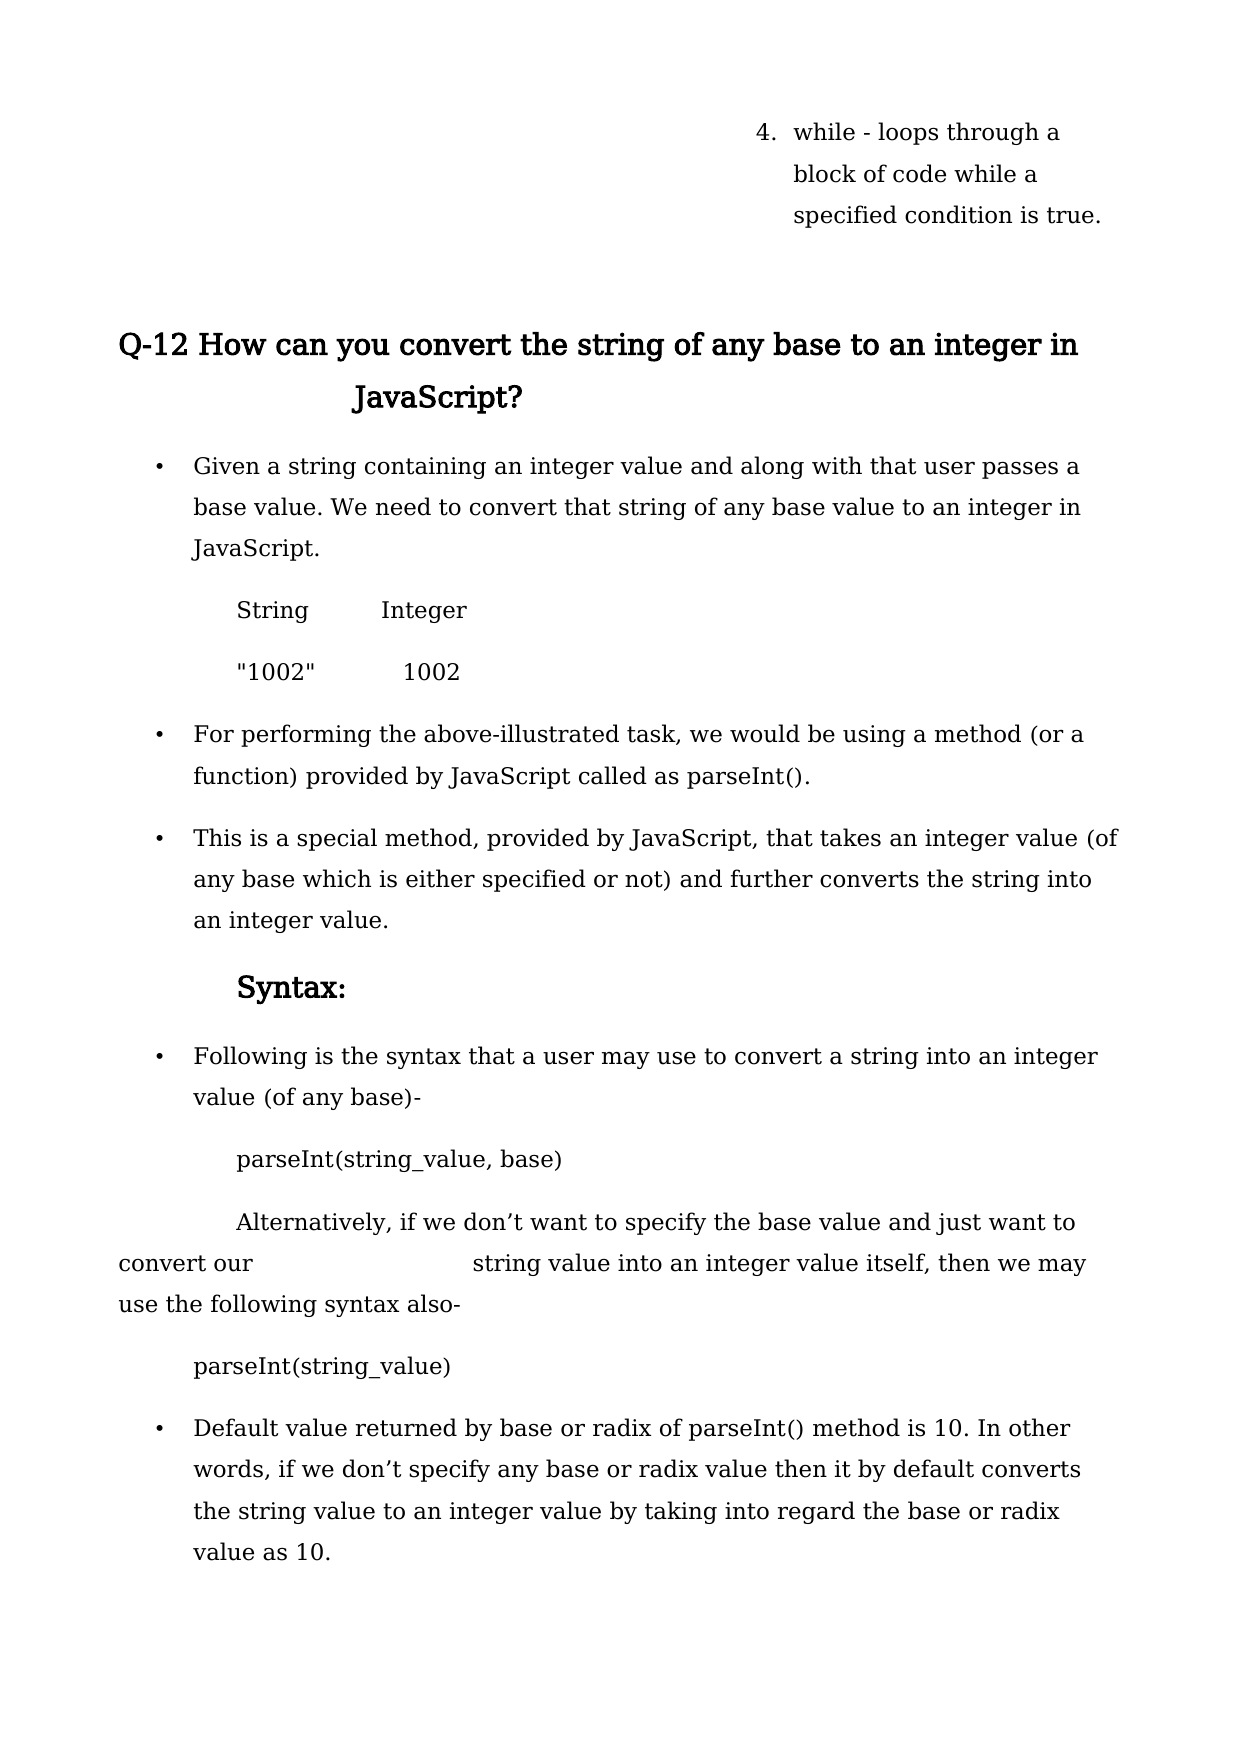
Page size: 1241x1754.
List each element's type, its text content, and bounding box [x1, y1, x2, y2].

text parseInt(string_value) [193, 1352, 1122, 1379]
text String Integer [118, 596, 1122, 623]
list This is a special method, provided by JavaScript, that takes an integer value (of any base which is either specified or not) and further converts the string into an integer value. [156, 824, 1122, 934]
list Following is the syntax that a user may use to convert a string into an integer value (of any base)- [156, 1042, 1122, 1111]
text Q-12 How can you convert the string of any base to an integer in JavaScript? [118, 326, 1122, 413]
list Given a string containing an integer value and along with that user passes a base value. We need to convert that string of any base value to an integer in JavaScript. [156, 451, 1122, 561]
list Default value returned by base or radix of parseInt() method is 10. In other words, if we don’t specify any base or radix value then it by default converts the string value to an integer value by taking into regard the base or radix value as 10. [156, 1414, 1122, 1565]
text "1002" 1002 [118, 658, 1122, 686]
list while - loops through a block of code while a specified condition is true. [756, 118, 1122, 228]
list For performing the above-illustrated task, we would be using a method (or a function) provided by JavaScript called as parseInt(). [156, 720, 1122, 789]
text parseInt(string_value, base) [118, 1145, 1122, 1173]
text Syntax: [118, 968, 1122, 1003]
text Alternatively, if we don’t want to specify the base value and just want to convert our string value into an integer value itself, then we may use the following syntax also- [118, 1207, 1122, 1317]
